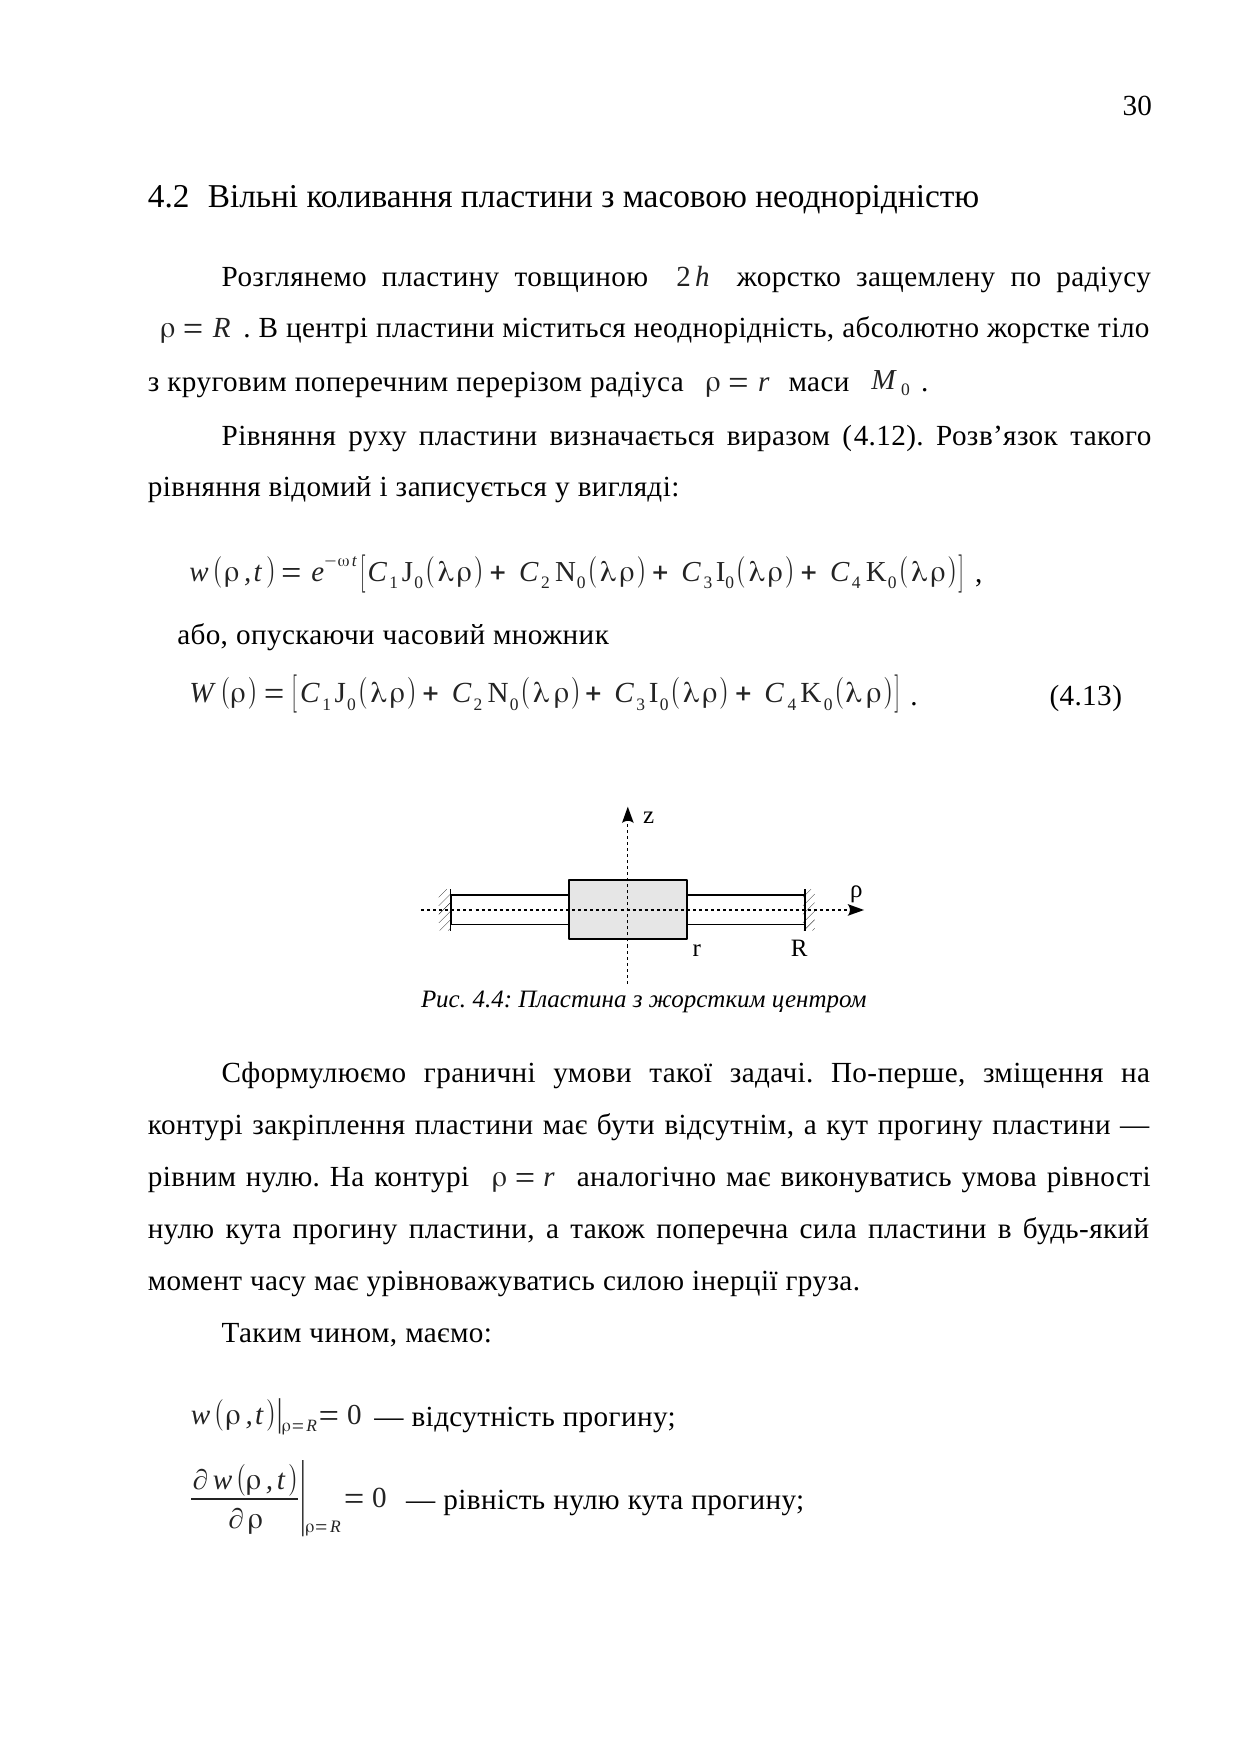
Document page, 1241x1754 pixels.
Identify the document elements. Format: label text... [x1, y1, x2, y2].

subtitle Вільні коливання пластини з масовою неоднорідністю [148, 176, 1152, 215]
text — рівність нулю кута прогину; [148, 1430, 1152, 1568]
text або, опускаючи часовий множник [148, 588, 1152, 645]
text Таким чином, маємо: [148, 1315, 1152, 1349]
text Рис. 4.4: Пластина з жорстким центром [421, 805, 878, 1013]
text Сформулюємо граничні умови такої задачі. По-перше, зміщення на контурі закріплення пластини має бути відсутнім, а кут прогину пластини — рівним нулю. На контурі аналогічно має виконуватись умова рівності нулю кута прогину пластини, а також поперечна сила пластини в будь-який момент часу має урівноважуватись силою інерції груза. [148, 769, 1152, 1297]
text Розглянемо пластину товщиною жорстко защемлену по радіусу. В центрі пластини міститься неоднорідність, абсолютно жорстке тіло з круговим поперечним перерізом радіуса маси . [148, 259, 1152, 399]
text Рівняння руху пластини визначається виразом (4.12). Розв’язок такого рівняння відомий і записується у вигляді: [148, 418, 1152, 503]
text — відсутність прогину; [148, 1368, 1152, 1430]
text . (4.13) [148, 645, 1152, 745]
text , [148, 523, 1152, 588]
